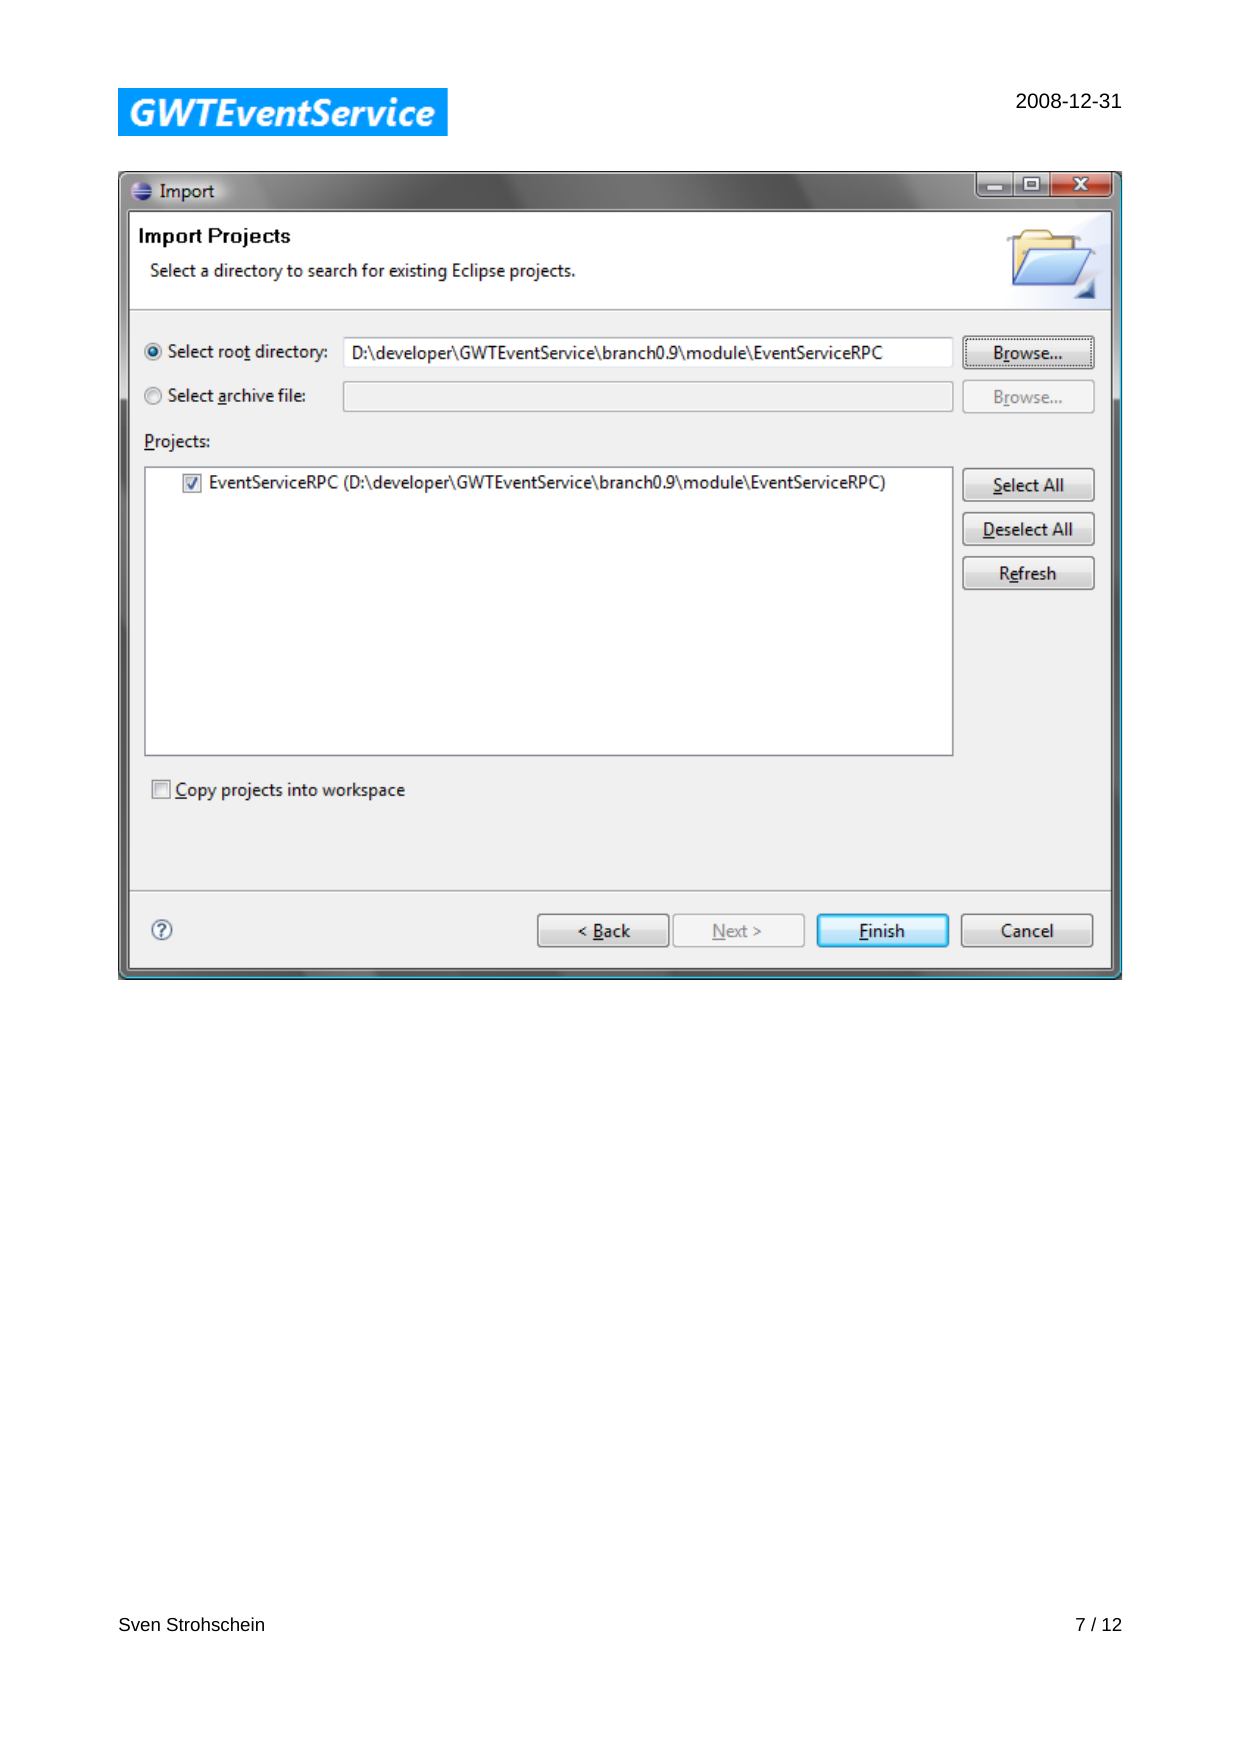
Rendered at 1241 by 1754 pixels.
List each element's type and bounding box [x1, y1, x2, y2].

picture [118, 88, 448, 136]
picture [118, 171, 1123, 980]
